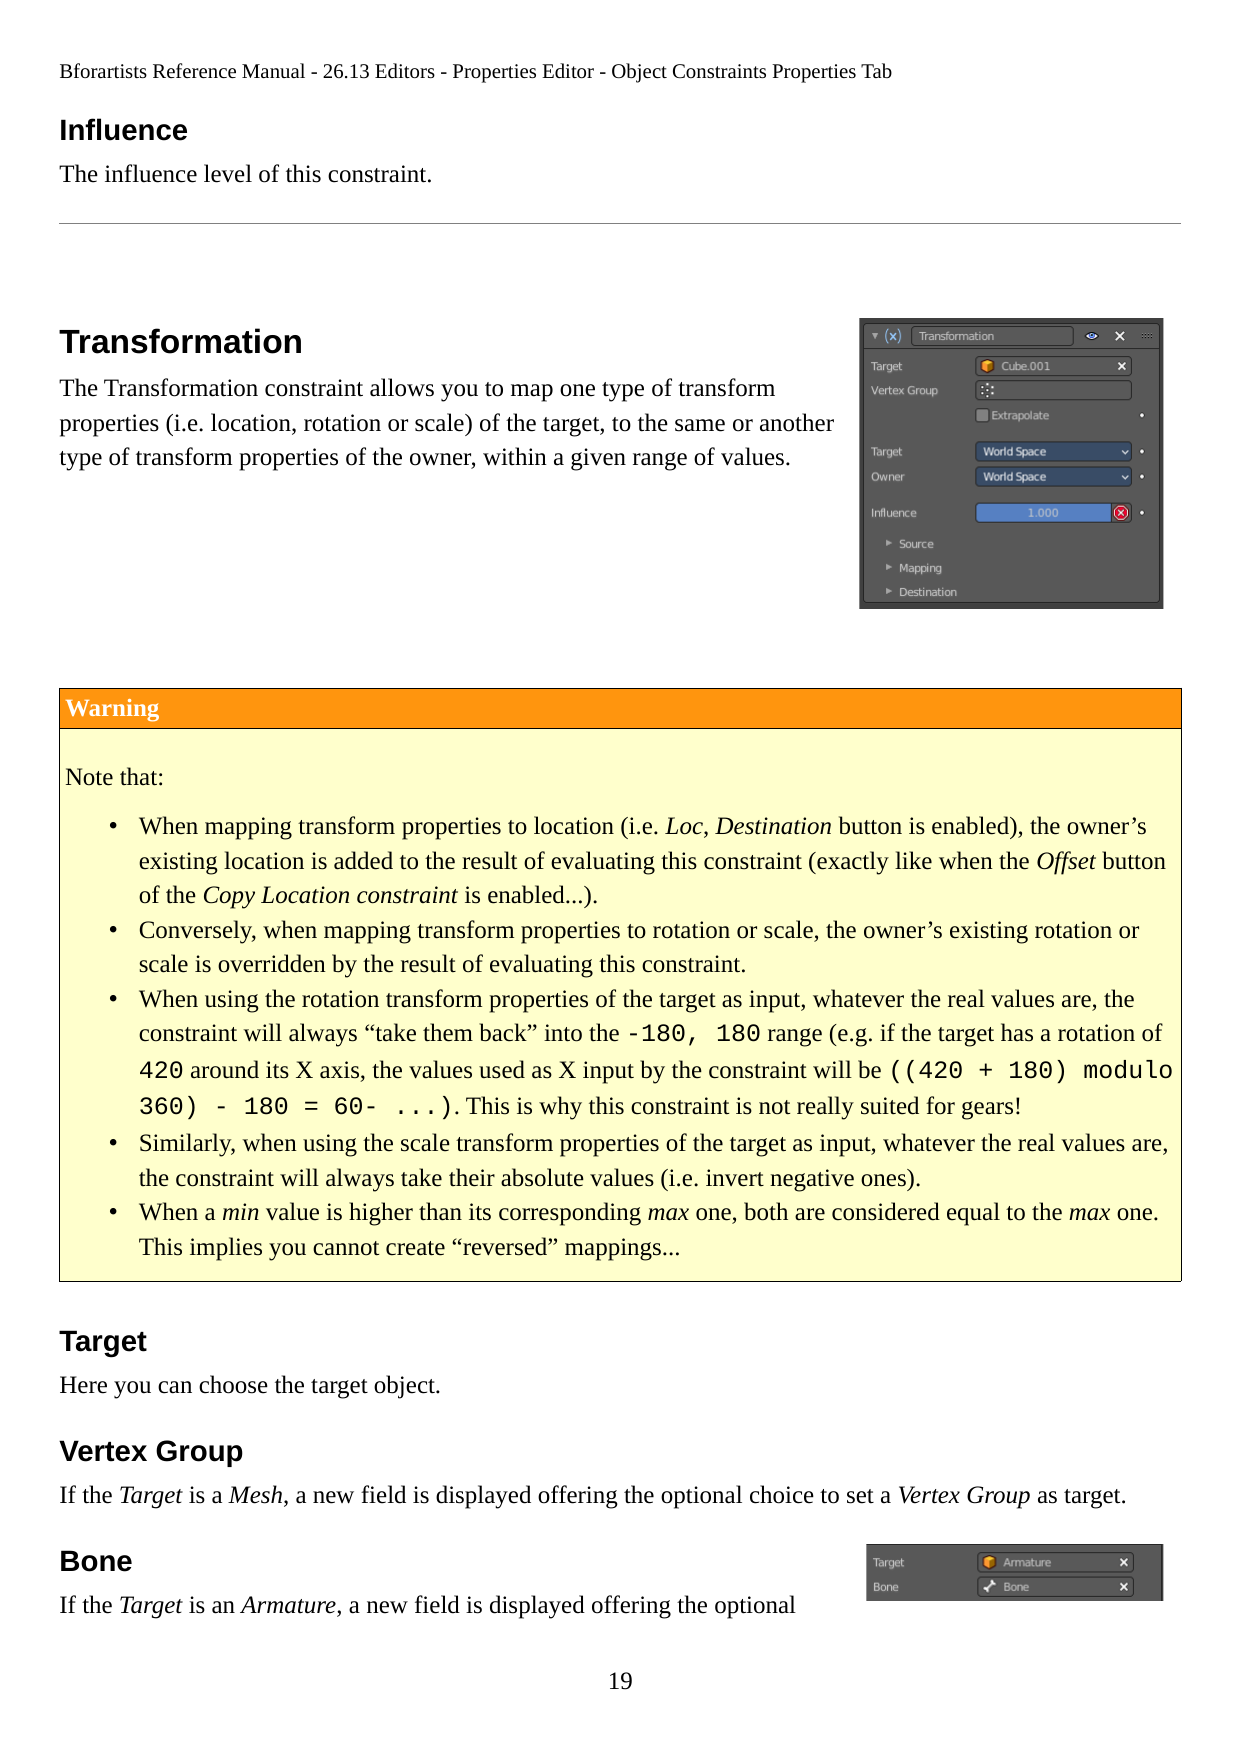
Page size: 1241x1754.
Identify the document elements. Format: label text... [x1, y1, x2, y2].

text The influence level of this constraint. [59, 159, 1181, 188]
subtitle Transformation [59, 322, 859, 361]
subtitle Bone [59, 1544, 866, 1578]
text If the Target is an Armature, a new field is displayed offering the optional [59, 1590, 1181, 1619]
subtitle Target [59, 1324, 1181, 1358]
subtitle Vertex Group [59, 1434, 1181, 1468]
text If the Target is a Mesh, a new field is displayed offering the optional choice to set a Vertex Group as target. [59, 1480, 1181, 1509]
picture [866, 1544, 1164, 1601]
text Here you can choose the target object. [59, 1371, 1181, 1399]
table_cell Note that: When mapping transform properties to location (i.e. Loc, Destination button is enabled), the owner’s existing location is added to the result of evaluating this constraint (exactly like when the Offset button of the Copy Location constraint is enabled...). Conversely, when mapping transform properties to rotation or scale, the owner’s existing rotation or scale is overridden by the result of evaluating this constraint. When using the rotation transform properties of the target as input, whatever the real values are, the constraint will always “take them back” into the -180, 180 range (e.g. if the target has a rotation of 420 around its X axis, the values used as X input by the constraint will be ((420 + 180) modulo 360) - 180 = 60- ...). This is why this constraint is not really suited for gears! Similarly, when using the scale transform properties of the target as input, whatever the real values are, the constraint will always take their absolute values (i.e. invert negative ones). When a min value is higher than its corresponding max one, both are considered equal to the max one. This implies you cannot create “reversed” mappings... [60, 729, 1181, 1281]
subtitle [1164, 322, 1181, 361]
text The Transformation constraint allows you to map one type of transform properties (i.e. location, rotation or scale) of the target, to the same or another type of transform properties of the owner, within a given range of values. [59, 373, 859, 471]
subtitle [1164, 1544, 1181, 1578]
subtitle Influence [59, 113, 1181, 146]
table_header Warning [60, 689, 1181, 728]
picture [859, 318, 1164, 609]
